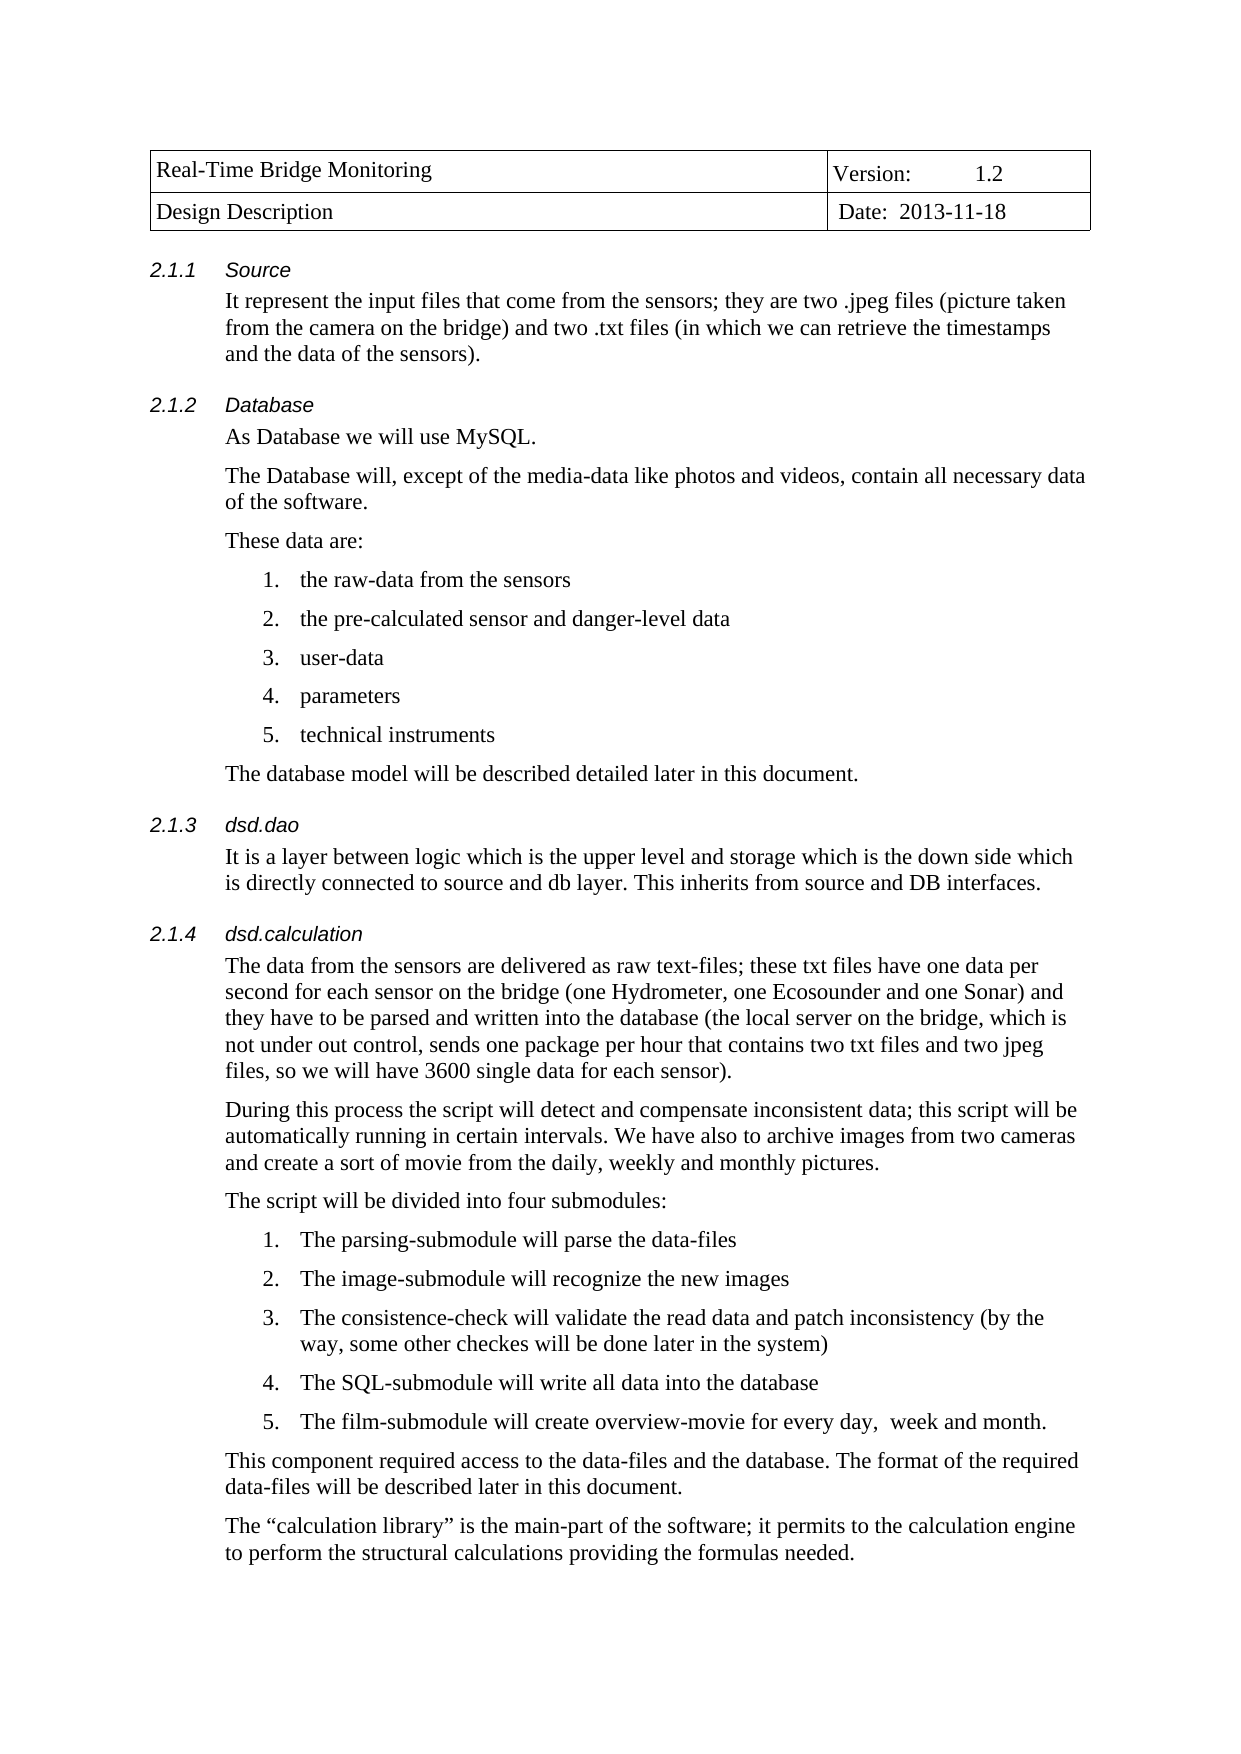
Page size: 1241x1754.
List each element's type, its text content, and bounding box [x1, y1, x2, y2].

text These data are: [225, 527, 1090, 553]
list technical instruments [262, 721, 1090, 748]
list user-data [262, 643, 1090, 670]
subtitle dsd.calculation [150, 920, 1090, 945]
subtitle Database [150, 392, 1090, 417]
text The data from the sensors are delivered as raw text-files; these txt files have one data per second for each sensor on the bridge (one Hydrometer, one Ecosounder and one Sonar) and they have to be parsed and written into the database (the local server on the bridge, which is not under out control, sends one package per hour that contains two txt files and two jpeg files, so we will have 3600 single data for each sensor). [225, 952, 1090, 1083]
text The Database will, except of the media-data like photos and videos, contain all necessary data of the software. [225, 462, 1090, 514]
subtitle Source [150, 256, 1090, 281]
list parameters [262, 682, 1090, 709]
list The consistence-check will validate the read data and patch inconsistency (by the way, some other checkes will be done later in the system) [262, 1304, 1090, 1357]
text As Database we will use MySQL. [225, 423, 1090, 449]
text During this process the script will detect and compensate inconsistent data; this script will be automatically running in certain intervals. We have also to archive images from two cameras and create a sort of movie from the daily, weekly and monthly pictures. [225, 1096, 1090, 1175]
text The database model will be described detailed later in this document. [225, 760, 1090, 786]
list The SQL-submodule will write all data into the database [262, 1369, 1090, 1396]
text It is a layer between logic which is the upper level and storage which is the down side which is directly connected to source and db layer. This inherits from source and DB interfaces. [225, 843, 1090, 895]
text The “calculation library” is the main-part of the software; it permits to the calculation engine to perform the structural calculations providing the formulas needed. [225, 1512, 1090, 1565]
list The parsing-submodule will parse the data-files [262, 1226, 1090, 1253]
subtitle dsd.dao [150, 811, 1090, 836]
list The image-submodule will recognize the new images [262, 1265, 1090, 1292]
text The script will be divided into four submodules: [225, 1187, 1090, 1214]
text This component required access to the data-files and the database. The format of the required data-files will be described later in this document. [225, 1447, 1090, 1500]
text It represent the input files that come from the sensors; they are two .jpeg files (picture taken from the camera on the bridge) and two .txt files (in which we can retrieve the timestamps and the data of the sensors). [225, 288, 1090, 367]
list the raw-data from the sensors [262, 566, 1090, 592]
list the pre-calculated sensor and danger-level data [262, 605, 1090, 631]
list The film-submodule will create overview-movie for every day, week and month. [262, 1408, 1090, 1434]
